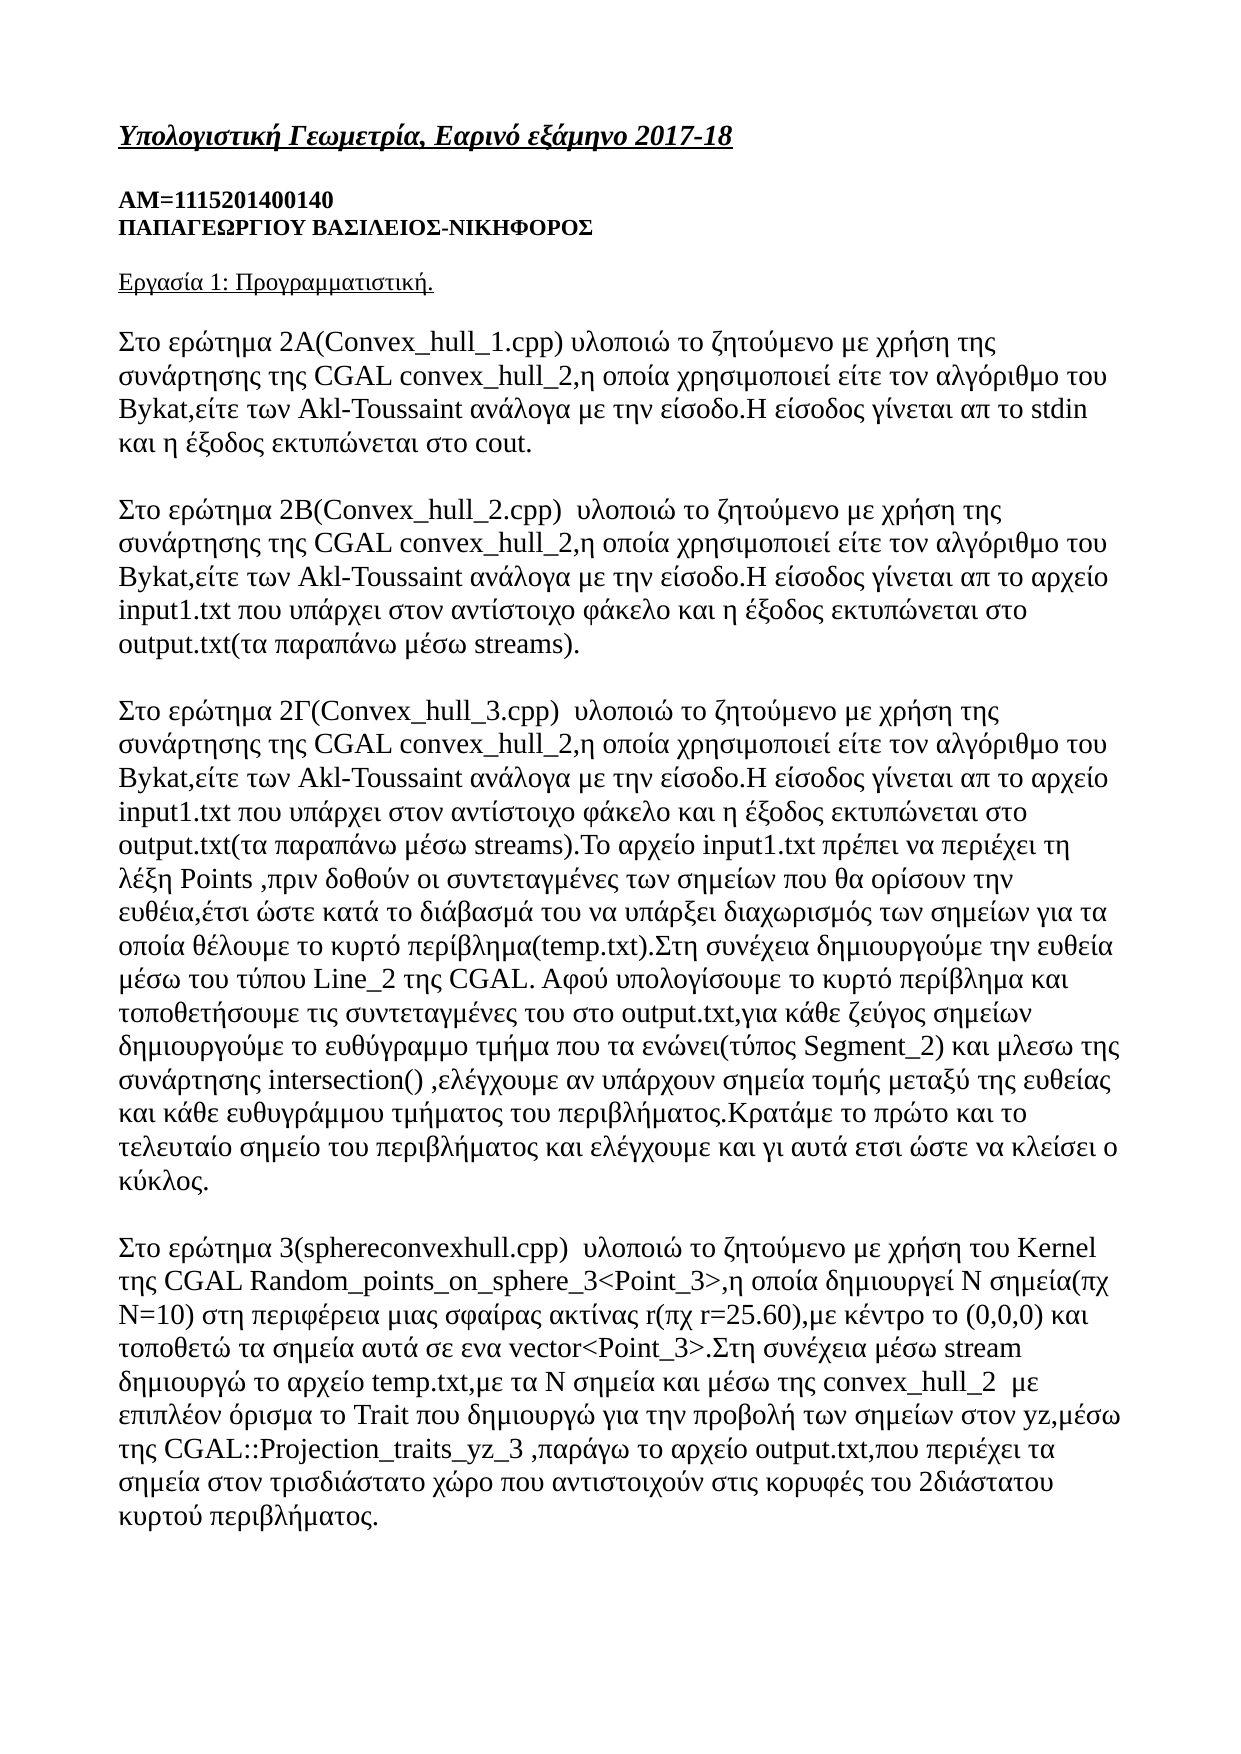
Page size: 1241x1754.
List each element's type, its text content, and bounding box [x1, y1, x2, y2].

text ΠΑΠΑΓΕΩΡΓΙΟΥ ΒΑΣΙΛΕΙΟΣ-ΝΙΚΗΦΟΡΟΣ [118, 214, 1122, 240]
text Στο ερώτημα 2B(Convex_hull_2.cpp) υλοποιώ το ζητούμενο με χρήση της συνάρτησης της CGAL convex_hull_2,η οποία χρησιμοποιεί είτε τον αλγόριθμο του Bykat,είτε των Akl-Toussaint ανάλογα με την είσοδο.Η είσοδος γίνεται απ το αρχείο input1.txt που υπάρχει στον αντίστοιχο φάκελο και η έξοδος εκτυπώνεται στο output.txt(τα παραπάνω μέσω streams). [118, 492, 1122, 659]
text Στο ερώτημα 3(sphereconvexhull.cpp) υλοποιώ το ζητούμενο με χρήση του Kernel της CGAL Random_points_on_sphere_3<Point_3>,η οποία δημιουργεί Ν σημεία(πχ Ν=10) στη περιφέρεια μιας σφαίρας ακτίνας r(πχ r=25.60),με κέντρο το (0,0,0) και τοποθετώ τα σημεία αυτά σε ενα vector<Point_3>.Στη συνέχεια μέσω stream δημιουργώ το αρχείο temp.txt,με τα Ν σημεία και μέσω της convex_hull_2 με επιπλέον όρισμα το Trait που δημιουργώ για την προβολή των σημείων στον yz,μέσω της CGAL::Projection_traits_yz_3 ,παράγω το αρχείο output.txt,που περιέχει τα σημεία στον τρισδιάστατο χώρο που αντιστοιχούν στις κορυφές του 2διάστατου κυρτού περιβλήματος. [118, 1230, 1122, 1532]
text Υπολογιστική Γεωμετρία, Εαρινό εξάμηνο 2017‐18 [118, 118, 1122, 152]
text Στο ερώτημα 2Γ(Convex_hull_3.cpp) υλοποιώ το ζητούμενο με χρήση της συνάρτησης της CGAL convex_hull_2,η οποία χρησιμοποιεί είτε τον αλγόριθμο του Bykat,είτε των Akl-Toussaint ανάλογα με την είσοδο.Η είσοδος γίνεται απ το αρχείο input1.txt που υπάρχει στον αντίστοιχο φάκελο και η έξοδος εκτυπώνεται στο output.txt(τα παραπάνω μέσω streams).Το αρχείο input1.txt πρέπει να περιέχει τη λέξη Points ,πριν δοθούν οι συντεταγμένες των σημείων που θα ορίσουν την ευθέια,έτσι ώστε κατά το διάβασμά του να υπάρξει διαχωρισμός των σημείων για τα οποία θέλουμε το κυρτό περίβλημα(temp.txt).Στη συνέχεια δημιουργούμε την ευθεία μέσω του τύπου Line_2 της CGAL. Aφού υπολογίσουμε το κυρτό περίβλημα και τοποθετήσουμε τις συντεταγμένες του στο output.txt,για κάθε ζεύγος σημείων δημιουργούμε το ευθύγραμμο τμήμα που τα ενώνει(τύπος Segment_2) και μλεσω της συνάρτησης intersection() ,ελέγχουμε αν υπάρχουν σημεία τομής μεταξύ της ευθείας και κάθε ευθυγράμμου τμήματος του περιβλήματος.Κρατάμε το πρώτο και το τελευταίο σημείο του περιβλήματος και ελέγχουμε και γι αυτά ετσι ώστε να κλείσει ο κύκλος. [118, 693, 1122, 1196]
text AM=1115201400140 [118, 185, 1122, 214]
text Στο ερώτημα 2Α(Convex_hull_1.cpp) υλοποιώ το ζητούμενο με χρήση της συνάρτησης της CGAL convex_hull_2,η οποία χρησιμοποιεί είτε τον αλγόριθμο του Bykat,είτε των Akl-Toussaint ανάλογα με την είσοδο.Η είσοδος γίνεται απ το stdin και η έξοδος εκτυπώνεται στο cout. [118, 324, 1122, 458]
text Εργασία 1: Προγραμματιστική. [118, 267, 1122, 295]
